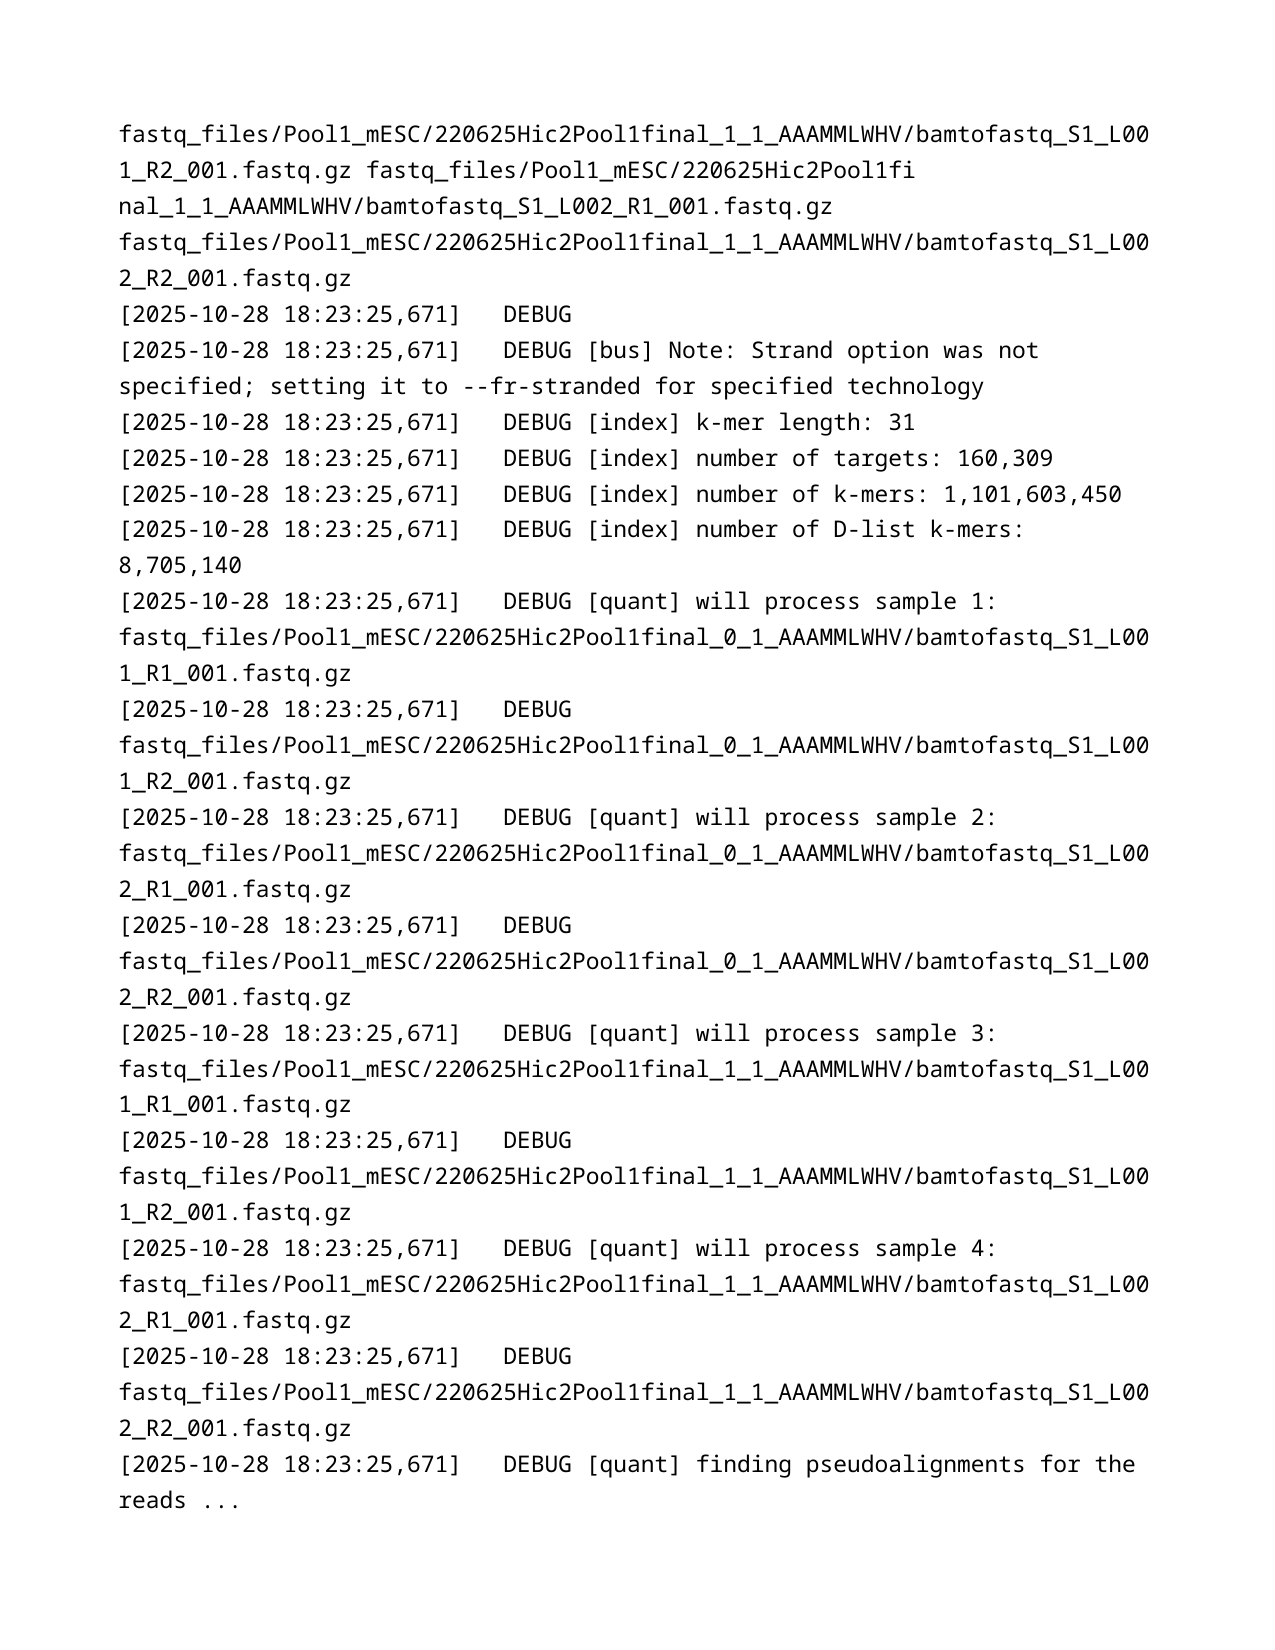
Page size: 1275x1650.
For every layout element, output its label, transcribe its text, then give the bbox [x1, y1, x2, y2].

text fastq_files/Pool1_mESC/220625Hic2Pool1final_1_1_AAAMMLWHV/bamtofastq_S1_L001_R2_001.fastq.gz fastq_files/Pool1_mESC/220625Hic2Pool1fi nal_1_1_AAAMMLWHV/bamtofastq_S1_L002_R1_001.fastq.gz fastq_files/Pool1_mESC/220625Hic2Pool1final_1_1_AAAMMLWHV/bamtofastq_S1_L002_R2_001.fastq.gz [2025-10-28 18:23:25,671] DEBUG [2025-10-28 18:23:25,671] DEBUG [bus] Note: Strand option was not specified; setting it to --fr-stranded for specified technology [2025-10-28 18:23:25,671] DEBUG [index] k-mer length: 31 [2025-10-28 18:23:25,671] DEBUG [index] number of targets: 160,309 [2025-10-28 18:23:25,671] DEBUG [index] number of k-mers: 1,101,603,450 [2025-10-28 18:23:25,671] DEBUG [index] number of D-list k-mers: 8,705,140 [2025-10-28 18:23:25,671] DEBUG [quant] will process sample 1: fastq_files/Pool1_mESC/220625Hic2Pool1final_0_1_AAAMMLWHV/bamtofastq_S1_L001_R1_001.fastq.gz [2025-10-28 18:23:25,671] DEBUG fastq_files/Pool1_mESC/220625Hic2Pool1final_0_1_AAAMMLWHV/bamtofastq_S1_L001_R2_001.fastq.gz [2025-10-28 18:23:25,671] DEBUG [quant] will process sample 2: fastq_files/Pool1_mESC/220625Hic2Pool1final_0_1_AAAMMLWHV/bamtofastq_S1_L002_R1_001.fastq.gz [2025-10-28 18:23:25,671] DEBUG fastq_files/Pool1_mESC/220625Hic2Pool1final_0_1_AAAMMLWHV/bamtofastq_S1_L002_R2_001.fastq.gz [2025-10-28 18:23:25,671] DEBUG [quant] will process sample 3: fastq_files/Pool1_mESC/220625Hic2Pool1final_1_1_AAAMMLWHV/bamtofastq_S1_L001_R1_001.fastq.gz [2025-10-28 18:23:25,671] DEBUG fastq_files/Pool1_mESC/220625Hic2Pool1final_1_1_AAAMMLWHV/bamtofastq_S1_L001_R2_001.fastq.gz [2025-10-28 18:23:25,671] DEBUG [quant] will process sample 4: fastq_files/Pool1_mESC/220625Hic2Pool1final_1_1_AAAMMLWHV/bamtofastq_S1_L002_R1_001.fastq.gz [2025-10-28 18:23:25,671] DEBUG fastq_files/Pool1_mESC/220625Hic2Pool1final_1_1_AAAMMLWHV/bamtofastq_S1_L002_R2_001.fastq.gz [2025-10-28 18:23:25,671] DEBUG [quant] finding pseudoalignments for the reads ... [118, 118, 1157, 1515]
